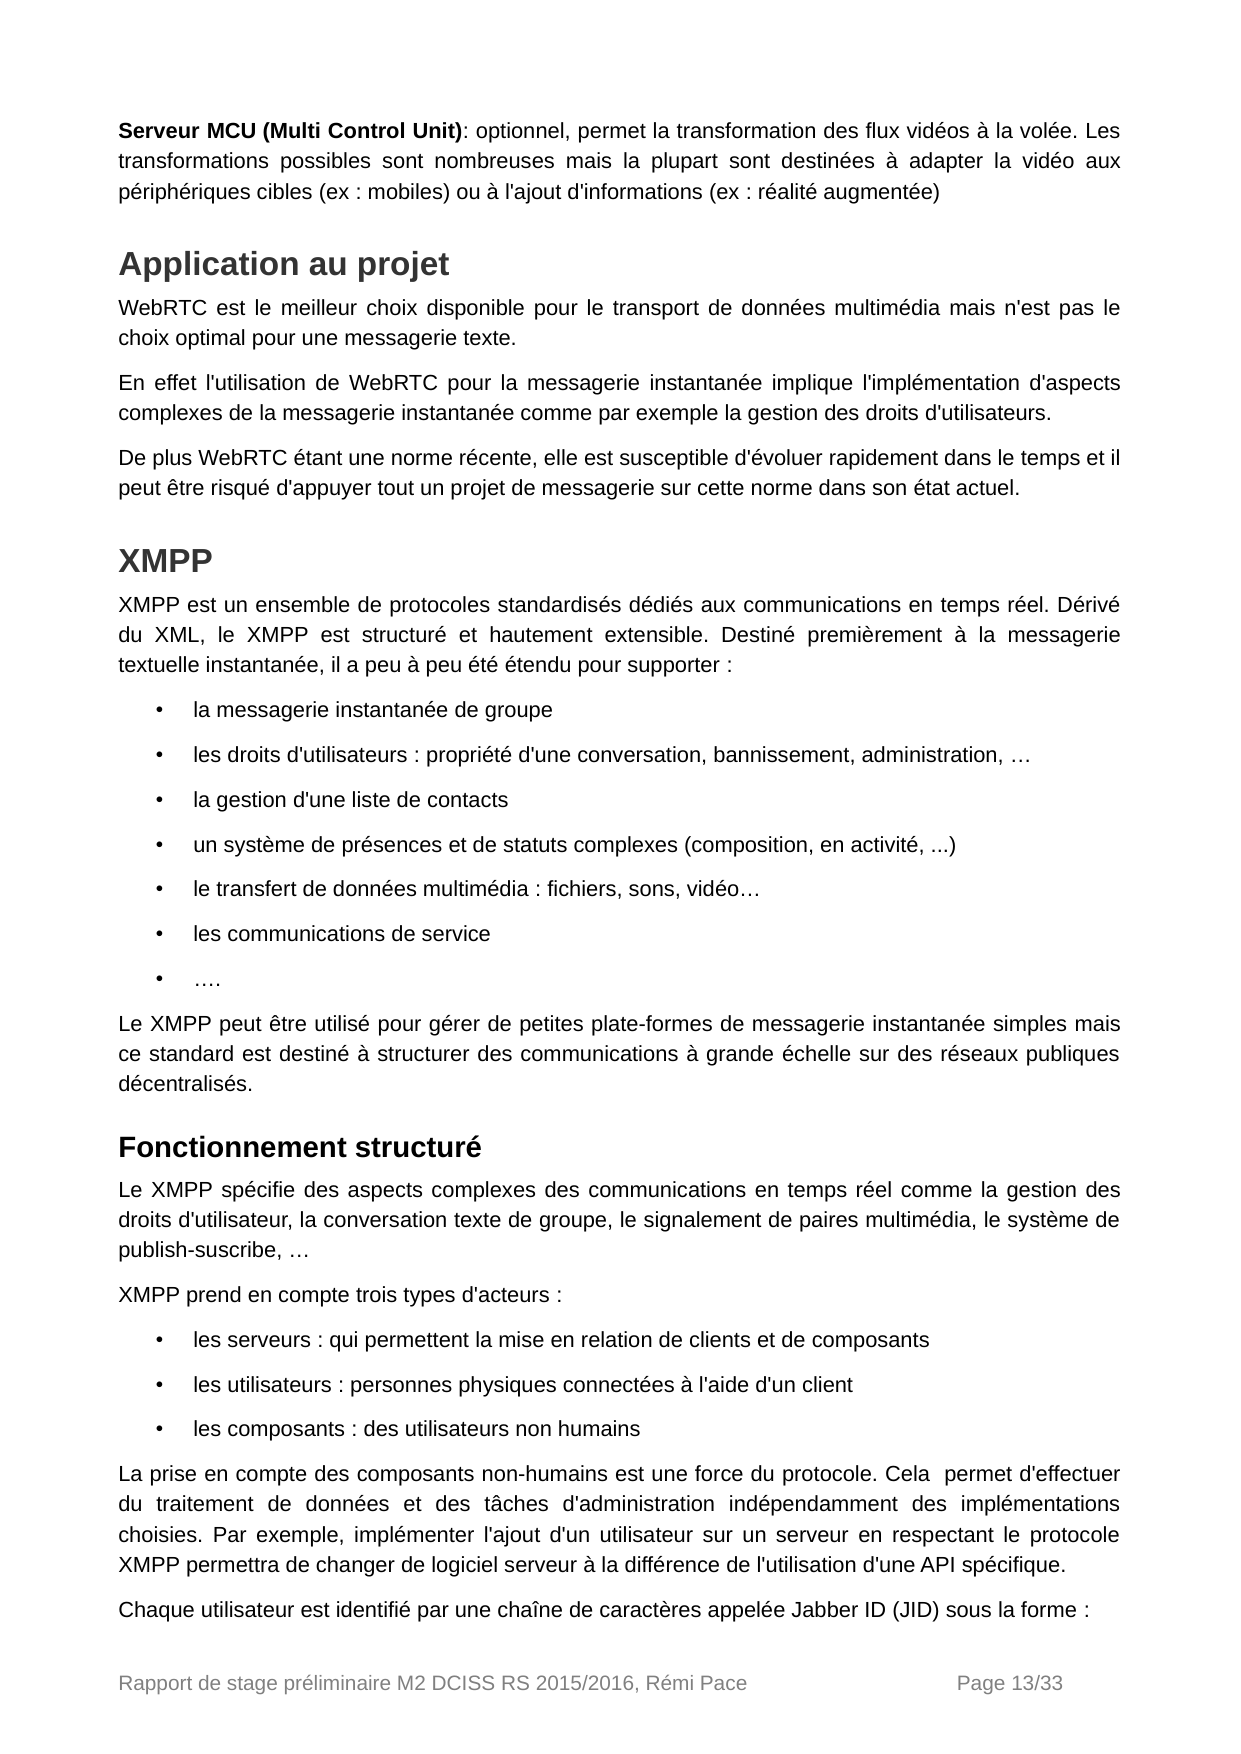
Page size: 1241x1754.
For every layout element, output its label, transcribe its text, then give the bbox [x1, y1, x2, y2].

text Le XMPP spécifie des aspects complexes des communications en temps réel comme la gestion des droits d'utilisateur, la conversation texte de groupe, le signalement de paires multimédia, le système de publish-suscribe, … [118, 1177, 1122, 1262]
text XMPP prend en compte trois types d'acteurs : [118, 1282, 1122, 1307]
text XMPP est un ensemble de protocoles standardisés dédiés aux communications en temps réel. Dérivé du XML, le XMPP est structuré et hautement extensible. Destiné premièrement à la messagerie textuelle instantanée, il a peu à peu été étendu pour supporter : [118, 592, 1122, 677]
list les communications de service [156, 921, 1122, 946]
text De plus WebRTC étant une norme récente, elle est susceptible d'évoluer rapidement dans le temps et il peut être risqué d'appuyer tout un projet de messagerie sur cette norme dans son état actuel. [118, 445, 1122, 501]
list …. [156, 966, 1122, 991]
subtitle Application au projet [118, 244, 1122, 283]
list les droits d'utilisateurs : propriété d'une conversation, bannissement, administration, … [156, 742, 1122, 767]
text En effet l'utilisation de WebRTC pour la messagerie instantanée implique l'implémentation d'aspects complexes de la messagerie instantanée comme par exemple la gestion des droits d'utilisateurs. [118, 370, 1122, 426]
list un système de présences et de statuts complexes (composition, en activité, ...) [156, 831, 1122, 857]
text La prise en compte des composants non-humains est une force du protocole. Cela permet d'effectuer du traitement de données et des tâches d'administration indépendamment des implémentations choisies. Par exemple, implémenter l'ajout d'un utilisateur sur un serveur en respectant le protocole XMPP permettra de changer de logiciel serveur à la différence de l'utilisation d'une API spécifique. [118, 1461, 1122, 1577]
text WebRTC est le meilleur choix disponible pour le transport de données multimédia mais n'est pas le choix optimal pour une messagerie texte. [118, 295, 1122, 351]
list le transfert de données multimédia : fichiers, sons, vidéo… [156, 876, 1122, 901]
list les utilisateurs : personnes physiques connectées à l'aide d'un client [156, 1371, 1122, 1397]
text Le XMPP peut être utilisé pour gérer de petites plate-formes de messagerie instantanée simples mais ce standard est destiné à structurer des communications à grande échelle sur des réseaux publiques décentralisés. [118, 1011, 1122, 1096]
list les serveurs : qui permettent la mise en relation de clients et de composants [156, 1327, 1122, 1352]
list les composants : des utilisateurs non humains [156, 1416, 1122, 1441]
text Serveur MCU (Multi Control Unit): optionnel, permet la transformation des flux vidéos à la volée. Les transformations possibles sont nombreuses mais la plupart sont destinées à adapter la vidéo aux périphériques cibles (ex : mobiles) ou à l'ajout d'informations (ex : réalité augmentée) [118, 118, 1122, 204]
subtitle Fonctionnement structuré [118, 1130, 1122, 1164]
list la messagerie instantanée de groupe [156, 697, 1122, 722]
text Chaque utilisateur est identifié par une chaîne de caractères appelée Jabber ID (JID) sous la forme : [118, 1596, 1122, 1622]
list la gestion d'une liste de contacts [156, 787, 1122, 812]
subtitle XMPP [118, 541, 1122, 579]
